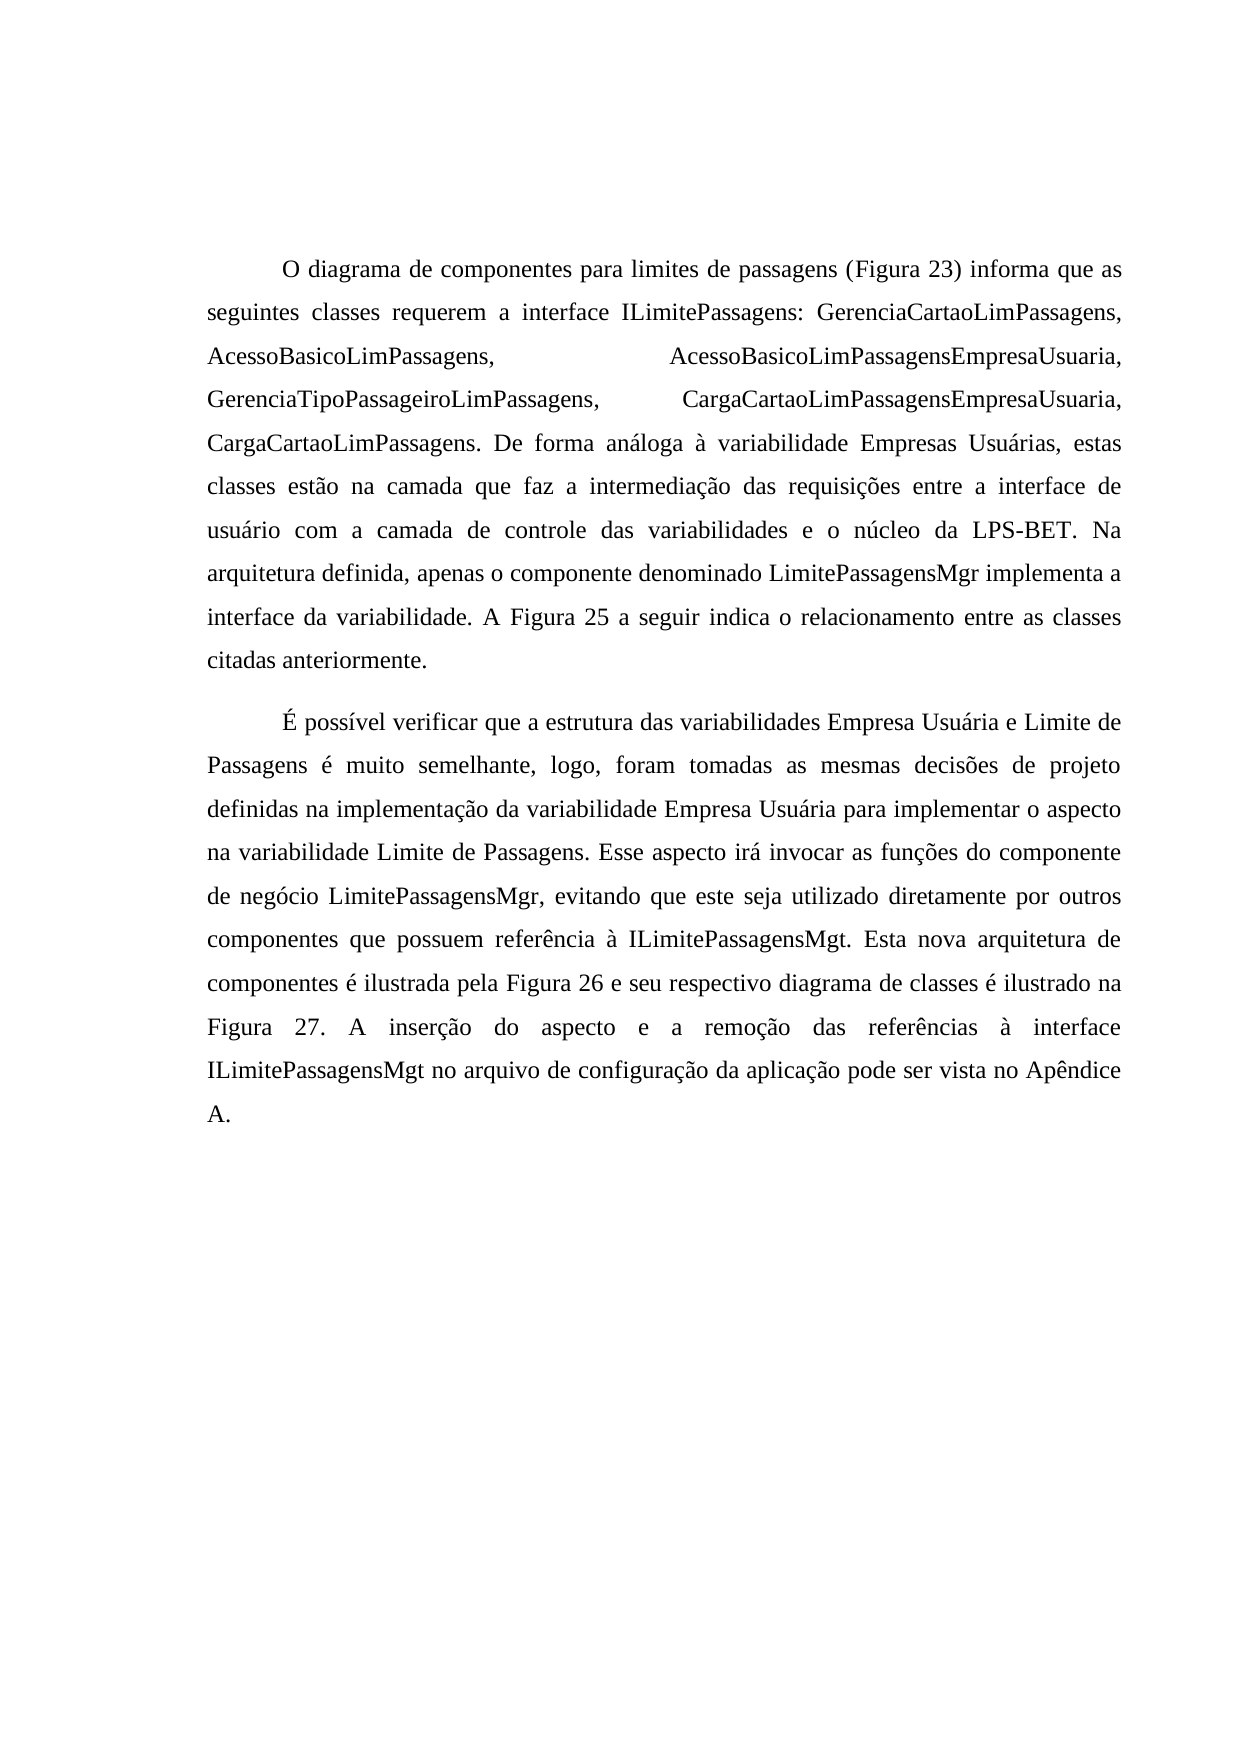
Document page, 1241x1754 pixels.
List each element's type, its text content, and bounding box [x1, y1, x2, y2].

text O diagrama de componentes para limites de passagens (Figura 23) informa que as seguintes classes requerem a interface ILimitePassagens: GerenciaCartaoLimPassagens, AcessoBasicoLimPassagens, AcessoBasicoLimPassagensEmpresaUsuaria, GerenciaTipoPassageiroLimPassagens, CargaCartaoLimPassagensEmpresaUsuaria, CargaCartaoLimPassagens. De forma análoga à variabilidade Empresas Usuárias, estas classes estão na camada que faz a intermediação das requisições entre a interface de usuário com a camada de controle das variabilidades e o núcleo da LPS-BET. Na arquitetura definida, apenas o componente denominado LimitePassagensMgr implementa a interface da variabilidade. A Figura 25 a seguir indica o relacionamento entre as classes citadas anteriormente. [207, 253, 1122, 674]
text É possível verificar que a estrutura das variabilidades Empresa Usuária e Limite de Passagens é muito semelhante, logo, foram tomadas as mesmas decisões de projeto definidas na implementação da variabilidade Empresa Usuária para implementar o aspecto na variabilidade Limite de Passagens. Esse aspecto irá invocar as funções do componente de negócio LimitePassagensMgr, evitando que este seja utilizado diretamente por outros componentes que possuem referência à ILimitePassagensMgt. Esta nova arquitetura de componentes é ilustrada pela Figura 26 e seu respectivo diagrama de classes é ilustrado na Figura 27. A inserção do aspecto e a remoção das referências à interface ILimitePassagensMgt no arquivo de configuração da aplicação pode ser vista no Apêndice A. [207, 707, 1122, 1128]
